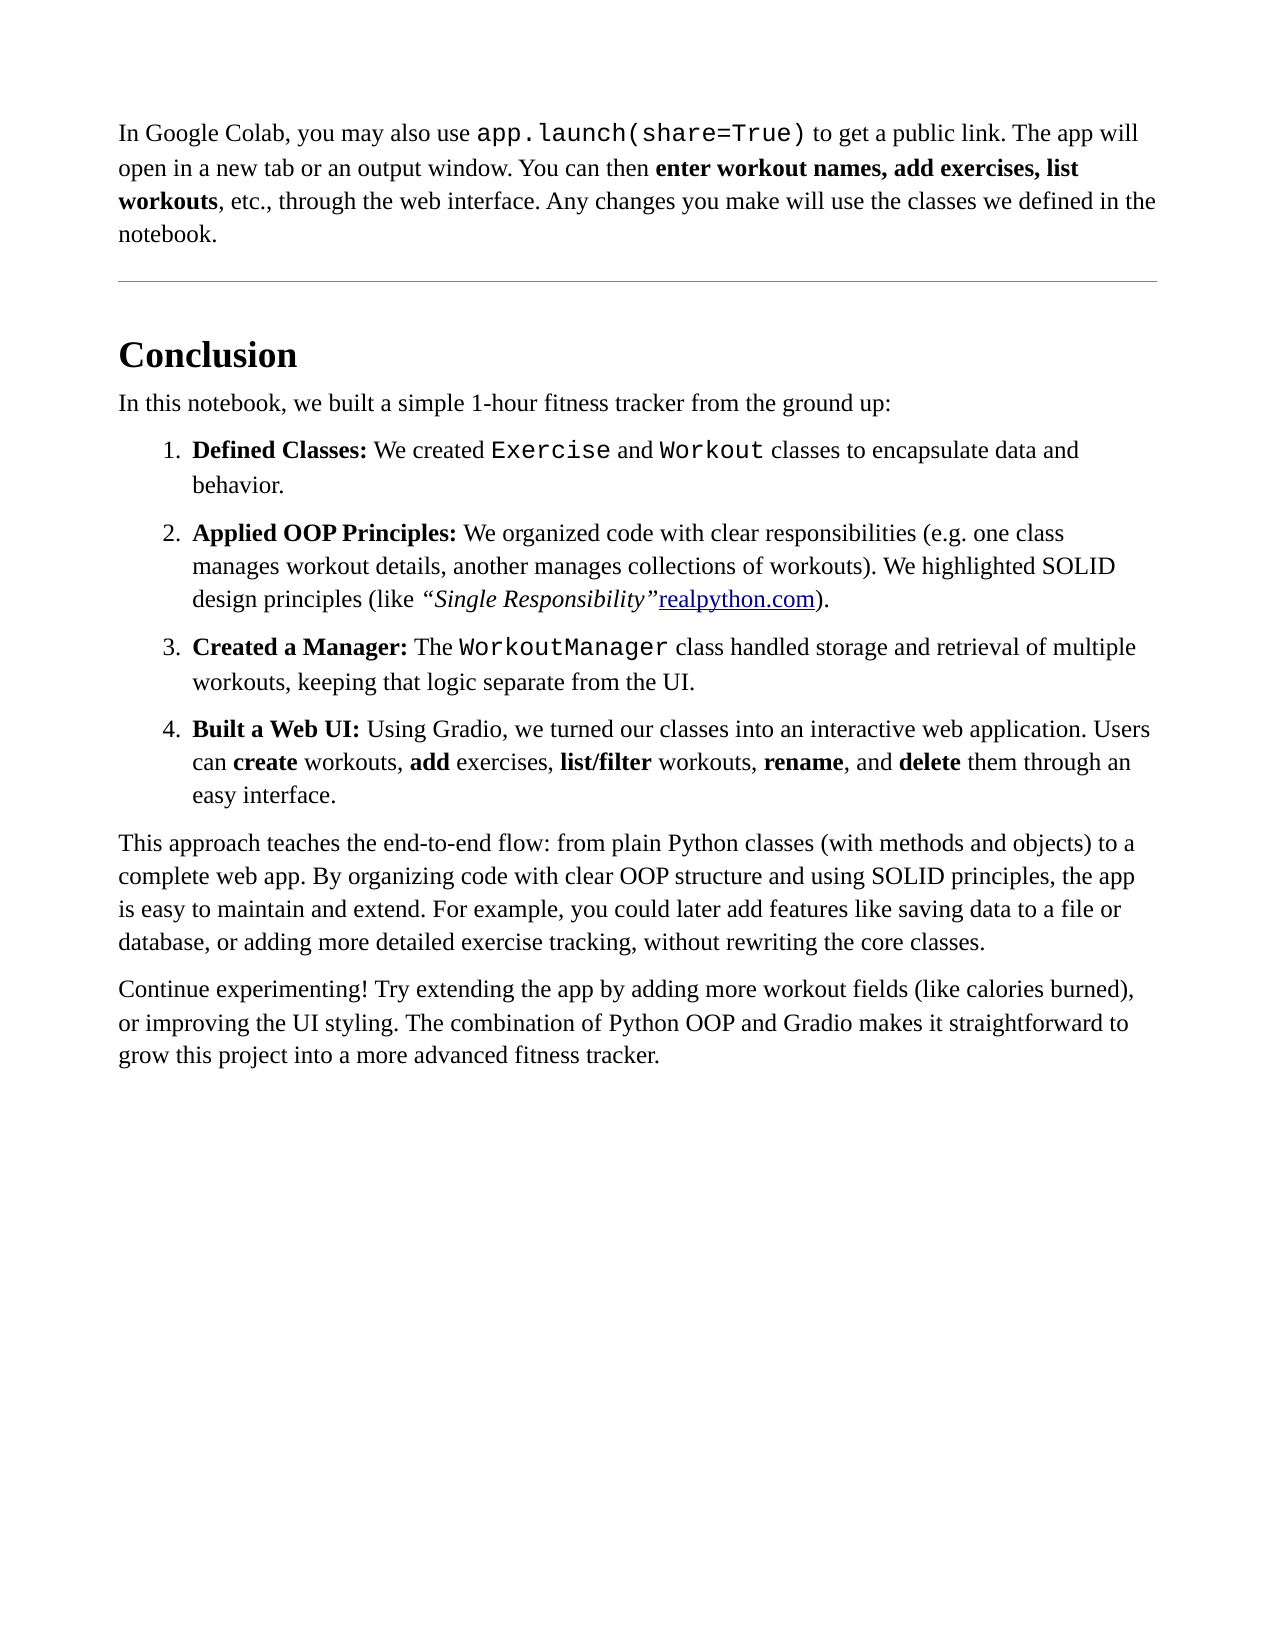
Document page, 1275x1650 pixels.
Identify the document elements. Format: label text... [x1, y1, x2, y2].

list Applied OOP Principles: We organized code with clear responsibilities (e.g. one class manages workout details, another manages collections of workouts). We highlighted SOLID design principles (like “Single Responsibility”realpython.com). [162, 518, 1157, 613]
text This approach teaches the end-to-end flow: from plain Python classes (with methods and objects) to a complete web app. By organizing code with clear OOP structure and using SOLID principles, the app is easy to maintain and extend. For example, you could later add features like saving data to a file or database, or adding more detailed exercise tracking, without rewriting the core classes. [118, 828, 1157, 956]
list Built a Web UI: Using Gradio, we turned our classes into an interactive web application. Users can create workouts, add exercises, list/filter workouts, rename, and delete them through an easy interface. [162, 714, 1157, 809]
text Continue experimenting! Try extending the app by adding more workout fields (like calories burned), or improving the UI styling. The combination of Python OOP and Gradio makes it straightforward to grow this project into a more advanced fitness tracker. [118, 974, 1157, 1069]
text In this notebook, we built a simple 1-hour fitness tracker from the ground up: [118, 388, 1157, 416]
text In Google Colab, you may also use app.launch(share=True) to get a public link. The app will open in a new tab or an output window. You can then enter workout names, add exercises, list workouts, etc., through the web interface. Any changes you make will use the classes we defined in the notebook. [118, 118, 1157, 248]
subtitle Conclusion [118, 332, 1157, 375]
list Created a Manager: The WorkoutManager class handled storage and retrieval of multiple workouts, keeping that logic separate from the UI. [162, 632, 1157, 695]
list Defined Classes: We created Exercise and Workout classes to encapsulate data and behavior. [162, 435, 1157, 499]
